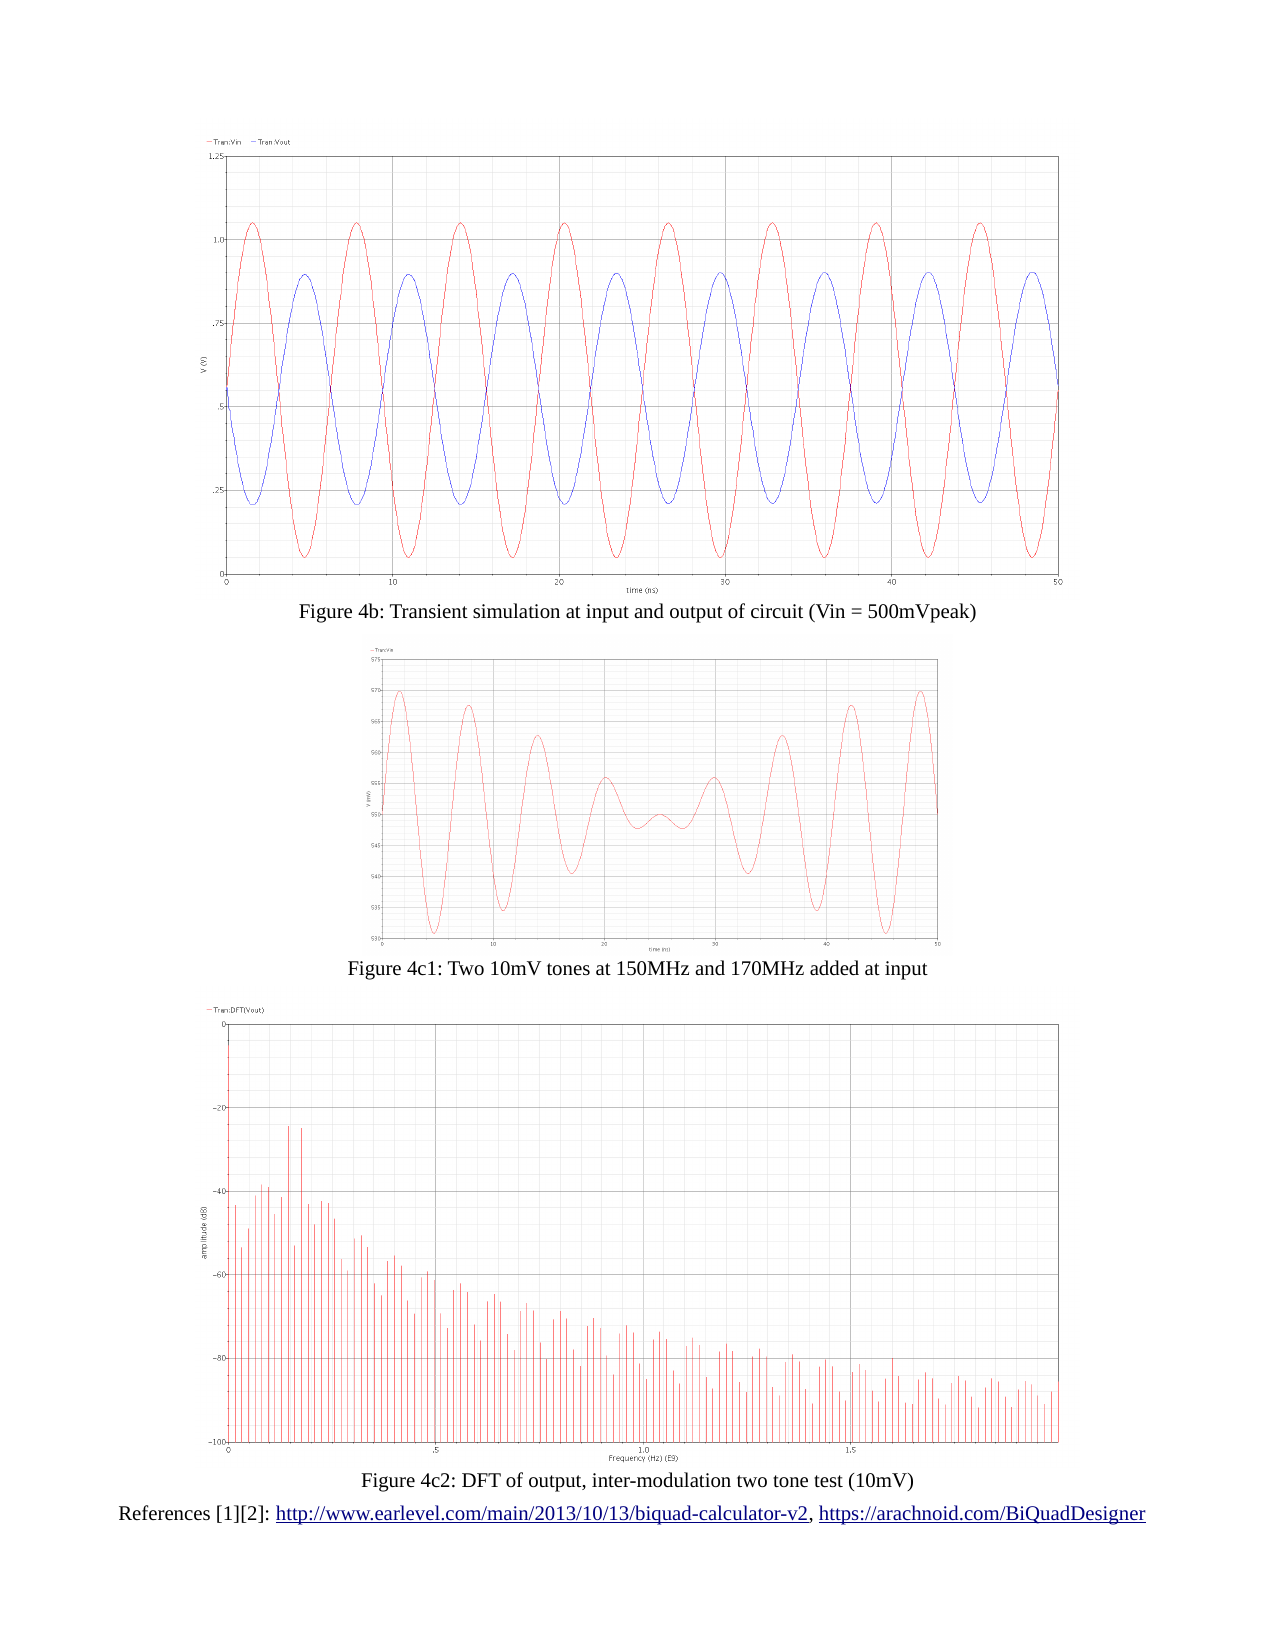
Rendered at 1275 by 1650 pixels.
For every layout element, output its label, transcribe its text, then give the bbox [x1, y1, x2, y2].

picture [194, 986, 1081, 1468]
text Figure 4c2: DFT of output, inter-modulation two tone test (10mV) [118, 988, 1157, 1492]
text Figure 4b: Transient simulation at input and output of circuit (Vin = 500mVpeak) [118, 127, 1157, 623]
picture [362, 634, 953, 956]
text References [1][2]: http://www.earlevel.com/main/2013/10/13/biquad-calculator-v2, https://arachnoid.com/BiQuadDesigner [118, 1501, 1157, 1525]
picture [194, 118, 1081, 600]
text Figure 4c1: Two 10mV tones at 150MHz and 170MHz added at input [118, 632, 1157, 979]
